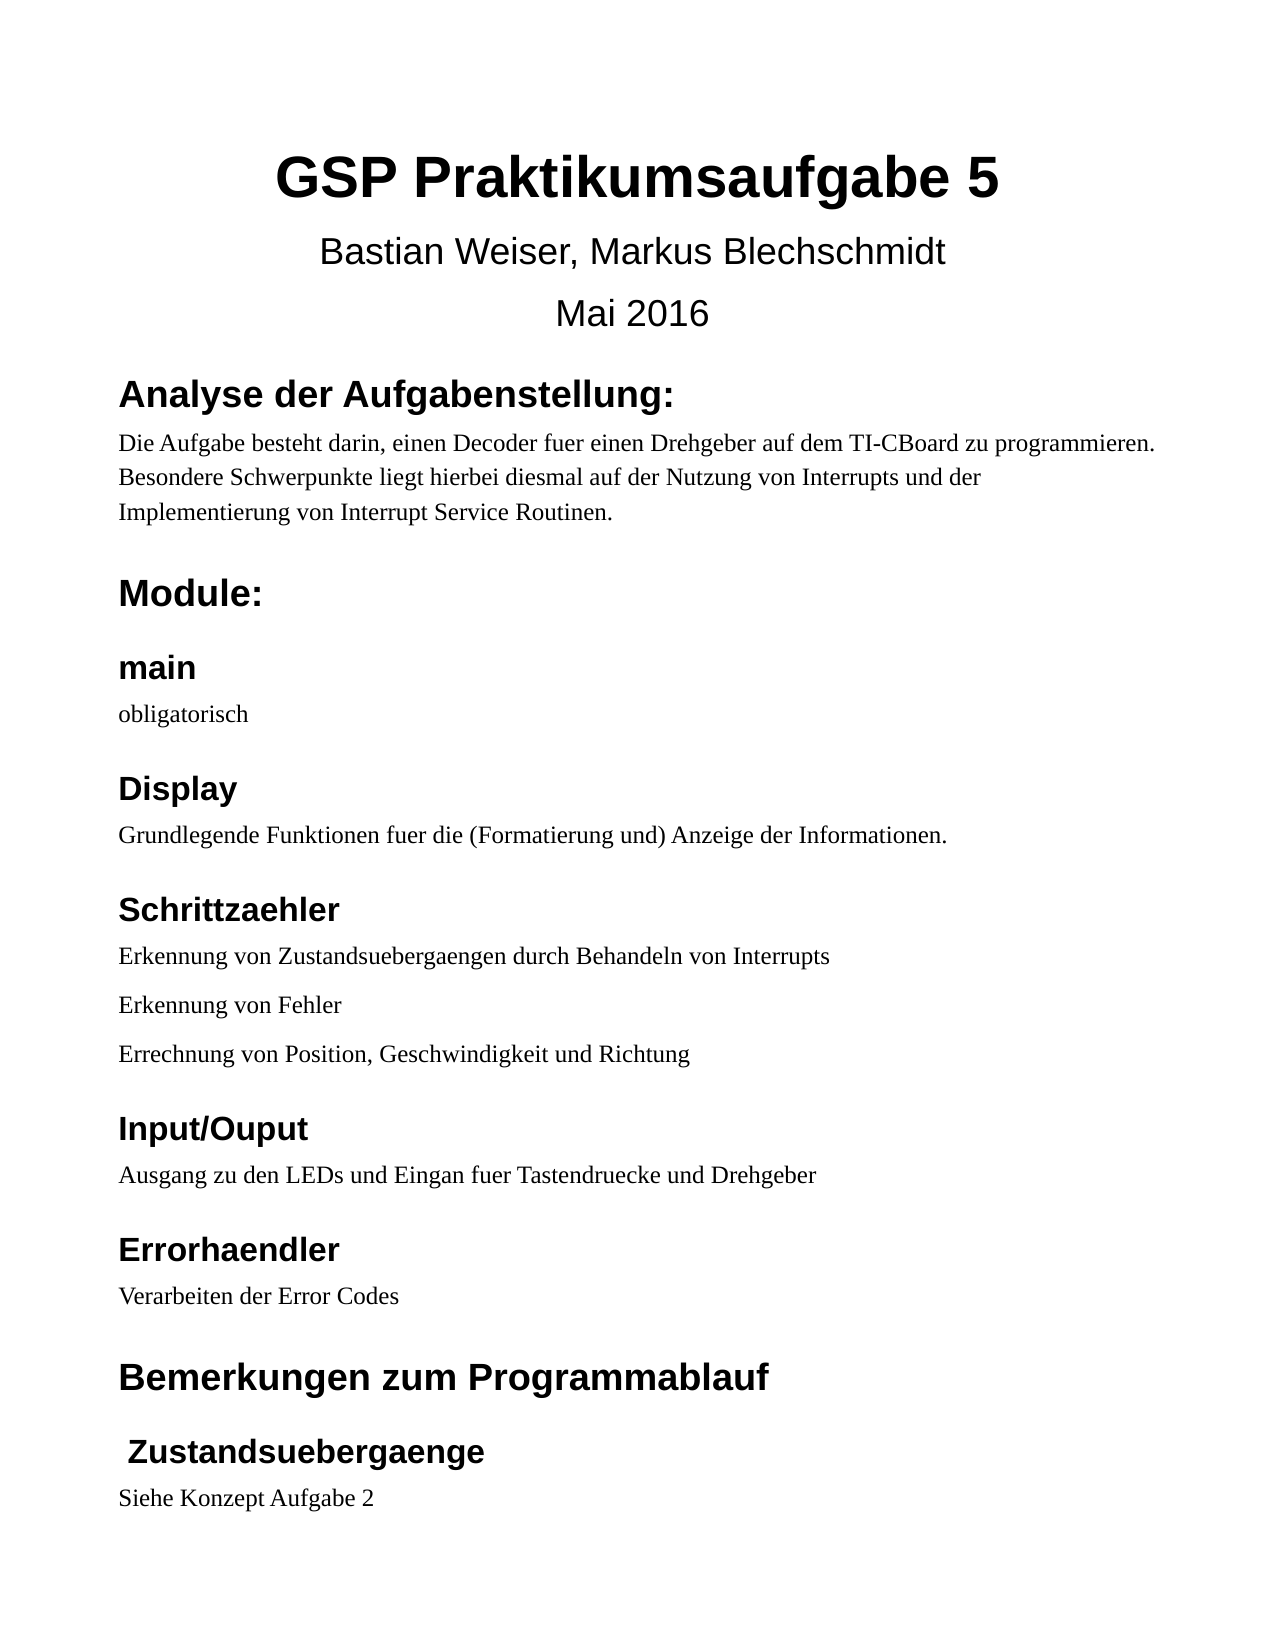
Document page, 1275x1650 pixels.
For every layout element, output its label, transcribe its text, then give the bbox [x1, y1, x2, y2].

text Ausgang zu den LEDs und Eingan fuer Tastendruecke und Drehgeber [118, 1160, 1157, 1189]
text Die Aufgabe besteht darin, einen Decoder fuer einen Drehgeber auf dem TI-CBoard zu programmieren. Besondere Schwerpunkte liegt hierbei diesmal auf der Nutzung von Interrupts und der Implementierung von Interrupt Service Routinen. [118, 428, 1157, 525]
text Erkennung von Zustandsuebergaengen durch Behandeln von Interrupts [118, 941, 1157, 969]
text Erkennung von Fehler [118, 990, 1157, 1019]
subtitle main [118, 648, 1157, 686]
subtitle Mai 2016 [118, 291, 1157, 334]
text Siehe Konzept Aufgabe 2 [118, 1483, 1157, 1512]
subtitle Input/Ouput [118, 1109, 1157, 1147]
subtitle Zustandsuebergaenge [118, 1432, 1157, 1471]
text Grundlegende Funktionen fuer die (Formatierung und) Anzeige der Informationen. [118, 820, 1157, 848]
subtitle Errorhaendler [118, 1230, 1157, 1268]
subtitle Module: [118, 571, 1157, 614]
subtitle Bastian Weiser, Markus Blechschmidt [118, 229, 1157, 272]
subtitle Display [118, 769, 1157, 807]
text Errechnung von Position, Geschwindigkeit und Richtung [118, 1039, 1157, 1068]
text obligatorisch [118, 699, 1157, 727]
subtitle Bemerkungen zum Programmablauf [118, 1355, 1157, 1399]
subtitle Analyse der Aufgabenstellung: [118, 371, 1157, 415]
title GSP Praktikumsaufgabe 5 [118, 143, 1157, 210]
text Verarbeiten der Error Codes [118, 1281, 1157, 1310]
subtitle Schrittzaehler [118, 890, 1157, 928]
